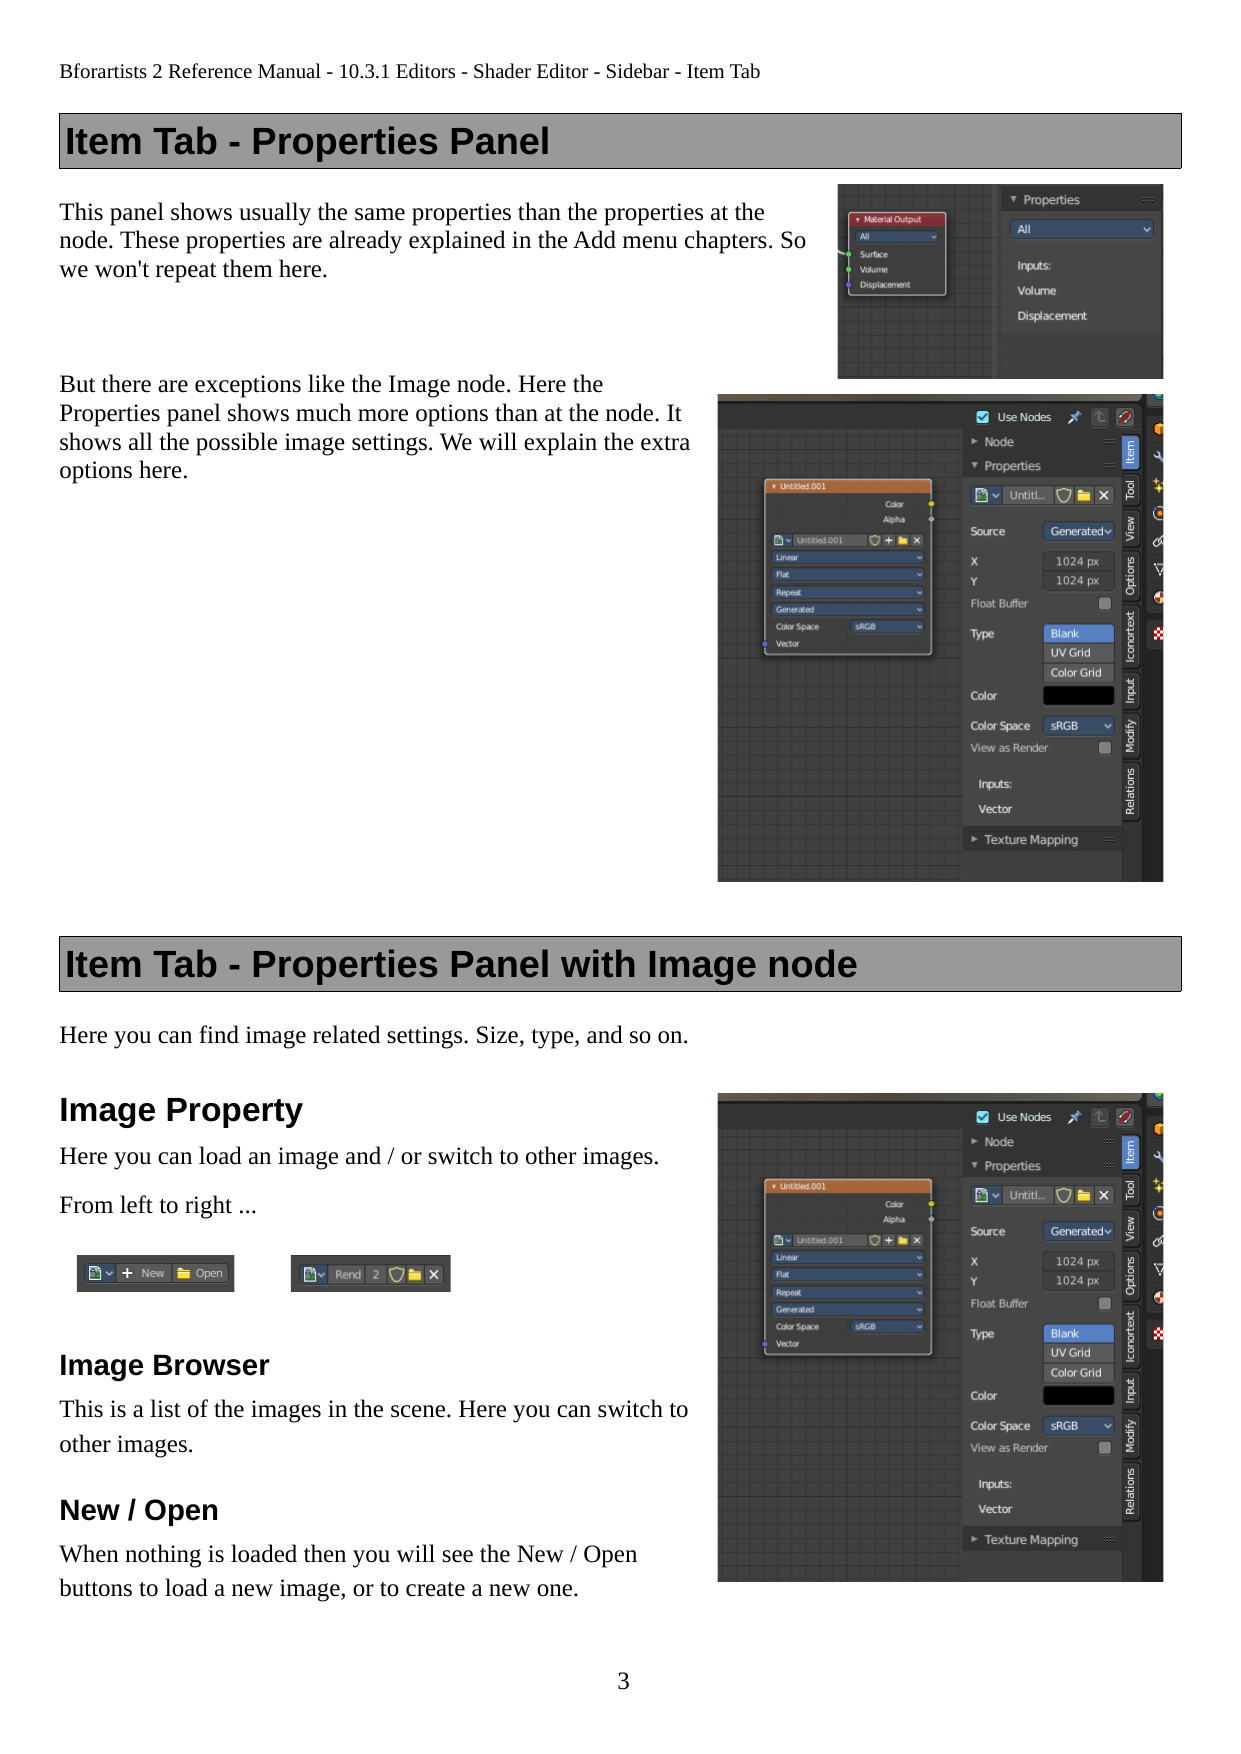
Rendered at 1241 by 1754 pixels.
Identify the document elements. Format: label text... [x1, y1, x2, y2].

text From left to right ... [59, 1190, 717, 1219]
picture [76, 1255, 235, 1292]
table_header Item Tab - Properties Panel with Image node [60, 937, 1181, 991]
text [1164, 1190, 1181, 1219]
text But there are exceptions like the Image node. Here the Properties panel shows much more options than at the node. It shows all the possible image settings. We will explain the extra options here. [59, 369, 1181, 484]
subtitle New / Open [59, 1493, 717, 1526]
text Here you can find image related settings. Size, type, and so on. [59, 1020, 1181, 1048]
picture [290, 1255, 451, 1292]
subtitle Image Browser [59, 1348, 717, 1382]
subtitle Image Property [59, 1090, 1181, 1128]
picture [717, 1093, 1164, 1582]
picture [717, 394, 1164, 882]
text This is a list of the images in the scene. Here you can switch to other images. [59, 1394, 717, 1458]
subtitle [1164, 1493, 1181, 1526]
text This panel shows usually the same properties than the properties at the node. These properties are already explained in the Add menu chapters. So we won't repeat them here. [59, 197, 837, 283]
picture [837, 184, 1164, 379]
subtitle [1164, 1348, 1181, 1382]
text When nothing is loaded then you will see the New / Open buttons to load a new image, or to create a new one. [59, 1539, 1181, 1602]
table_header Item Tab - Properties Panel [60, 114, 1181, 168]
text Here you can load an image and / or switch to other images. [59, 1141, 717, 1169]
